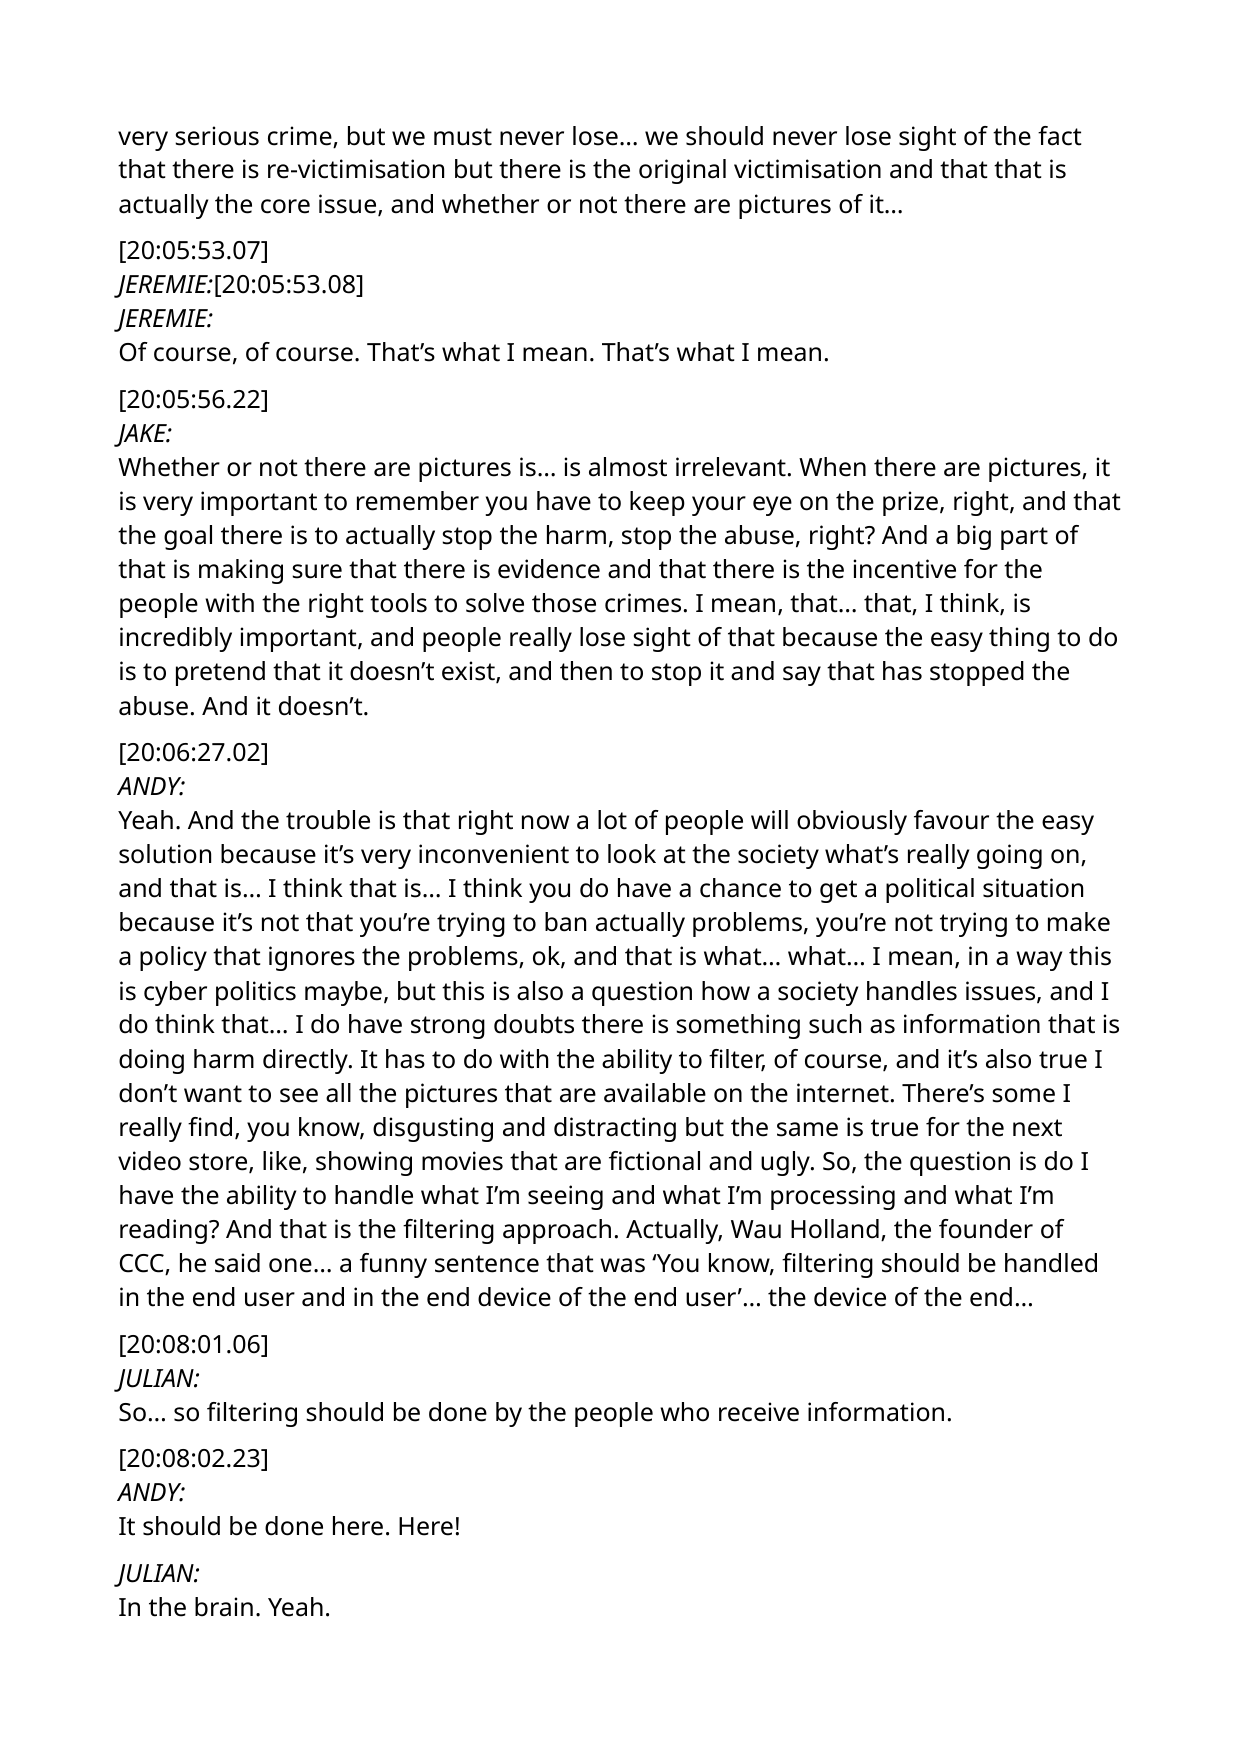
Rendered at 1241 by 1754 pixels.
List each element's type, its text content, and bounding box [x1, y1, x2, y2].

text [20:08:01.06] JULIAN: So… so filtering should be done by the people who receive information. [118, 1326, 1122, 1428]
text [20:08:02.23] ANDY: It should be done here. Here! [118, 1441, 1122, 1543]
text [20:05:56.22] JAKE: Whether or not there are pictures is… is almost irrelevant. When there are pictures, it is very important to remember you have to keep your eye on the prize, right, and that the goal there is to actually stop the harm, stop the abuse, right? And a big part of that is making sure that there is evidence and that there is the incentive for the people with the right tools to solve those crimes. I mean, that… that, I think, is incredibly important, and people really lose sight of that because the easy thing to do is to pretend that it doesn’t exist, and then to stop it and say that has stopped the abuse. And it doesn’t. [118, 382, 1122, 722]
text [20:05:53.07] JEREMIE:[20:05:53.08] JEREMIE: Of course, of course. That’s what I mean. That’s what I mean. [118, 233, 1122, 369]
text [20:06:27.02] ANDY: Yeah. And the trouble is that right now a lot of people will obviously favour the easy solution because it’s very inconvenient to look at the society what’s really going on, and that is… I think that is… I think you do have a chance to get a political situation because it’s not that you’re trying to ban actually problems, you’re not trying to make a policy that ignores the problems, ok, and that is what… what… I mean, in a way this is cyber politics maybe, but this is also a question how a society handles issues, and I do think that… I do have strong doubts there is something such as information that is doing harm directly. It has to do with the ability to filter, of course, and it’s also true I don’t want to see all the pictures that are available on the internet. There’s some I really find, you know, disgusting and distracting but the same is true for the next video store, like, showing movies that are fictional and ugly. So, the question is do I have the ability to handle what I’m seeing and what I’m processing and what I’m reading? And that is the filtering approach. Actually, Wau Holland, the founder of CCC, he said one… a funny sentence that was ‘You know, filtering should be handled in the end user and in the end device of the end user’… the device of the end… [118, 735, 1122, 1314]
text JULIAN: In the brain. Yeah. [118, 1556, 1122, 1624]
text very serious crime, but we must never lose… we should never lose sight of the fact that there is re-victimisation but there is the original victimisation and that that is actually the core issue, and whether or not there are pictures of it… [118, 118, 1122, 220]
